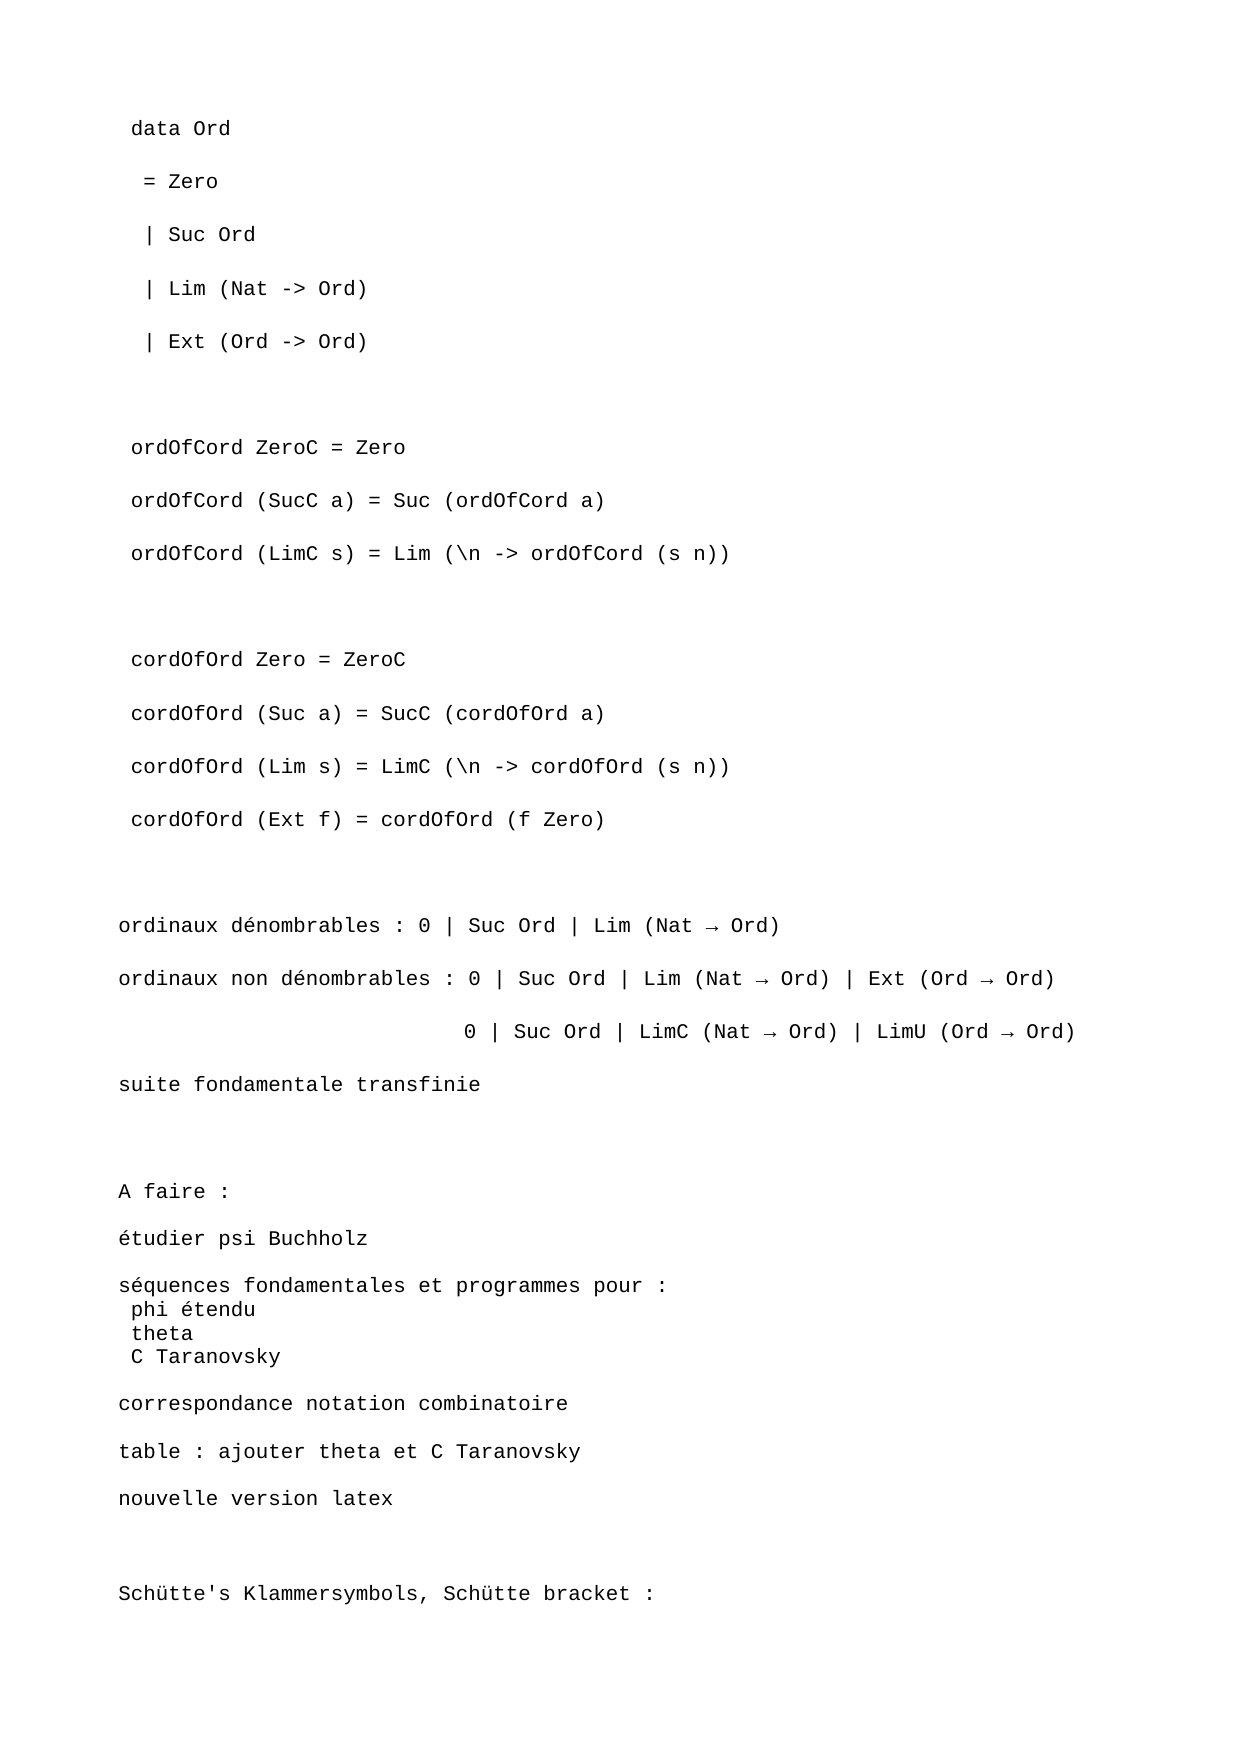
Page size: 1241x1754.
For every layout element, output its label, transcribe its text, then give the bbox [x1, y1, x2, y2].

text correspondance notation combinatoire [118, 1393, 1122, 1417]
text ordOfCord (SucC a) = Suc (ordOfCord a) [118, 490, 1122, 514]
text ordOfCord (LimC s) = Lim (\n -> ordOfCord (s n)) [118, 543, 1122, 567]
text phi étendu [118, 1299, 1122, 1322]
text cordOfOrd (Suc a) = SucC (cordOfOrd a) [118, 702, 1122, 726]
text étudier psi Buchholz [118, 1228, 1122, 1252]
text ordOfCord ZeroC = Zero [118, 437, 1122, 461]
text | Ext (Ord -> Ord) [118, 331, 1122, 354]
text cordOfOrd Zero = ZeroC [118, 649, 1122, 673]
text A faire : [118, 1181, 1122, 1204]
text table : ajouter theta et C Taranovsky [118, 1441, 1122, 1464]
text C Taranovsky [118, 1346, 1122, 1370]
text | Lim (Nat -> Ord) [118, 277, 1122, 301]
text suite fondamentale transfinie [118, 1074, 1122, 1098]
text ordinaux dénombrables : 0 | Suc Ord | Lim (Nat → Ord) [118, 915, 1122, 939]
text séquences fondamentales et programmes pour : [118, 1275, 1122, 1299]
text 0 | Suc Ord | LimC (Nat → Ord) | LimU (Ord → Ord) [118, 1021, 1122, 1045]
text Schütte's Klammersymbols, Schütte bracket : [118, 1583, 1122, 1606]
text nouvelle version latex [118, 1488, 1122, 1512]
text cordOfOrd (Lim s) = LimC (\n -> cordOfOrd (s n)) [118, 756, 1122, 779]
text data Ord [118, 118, 1122, 142]
text theta [118, 1322, 1122, 1346]
text = Zero [118, 171, 1122, 195]
text cordOfOrd (Ext f) = cordOfOrd (f Zero) [118, 809, 1122, 832]
text ordinaux non dénombrables : 0 | Suc Ord | Lim (Nat → Ord) | Ext (Ord → Ord) [118, 968, 1122, 992]
text | Suc Ord [118, 224, 1122, 248]
